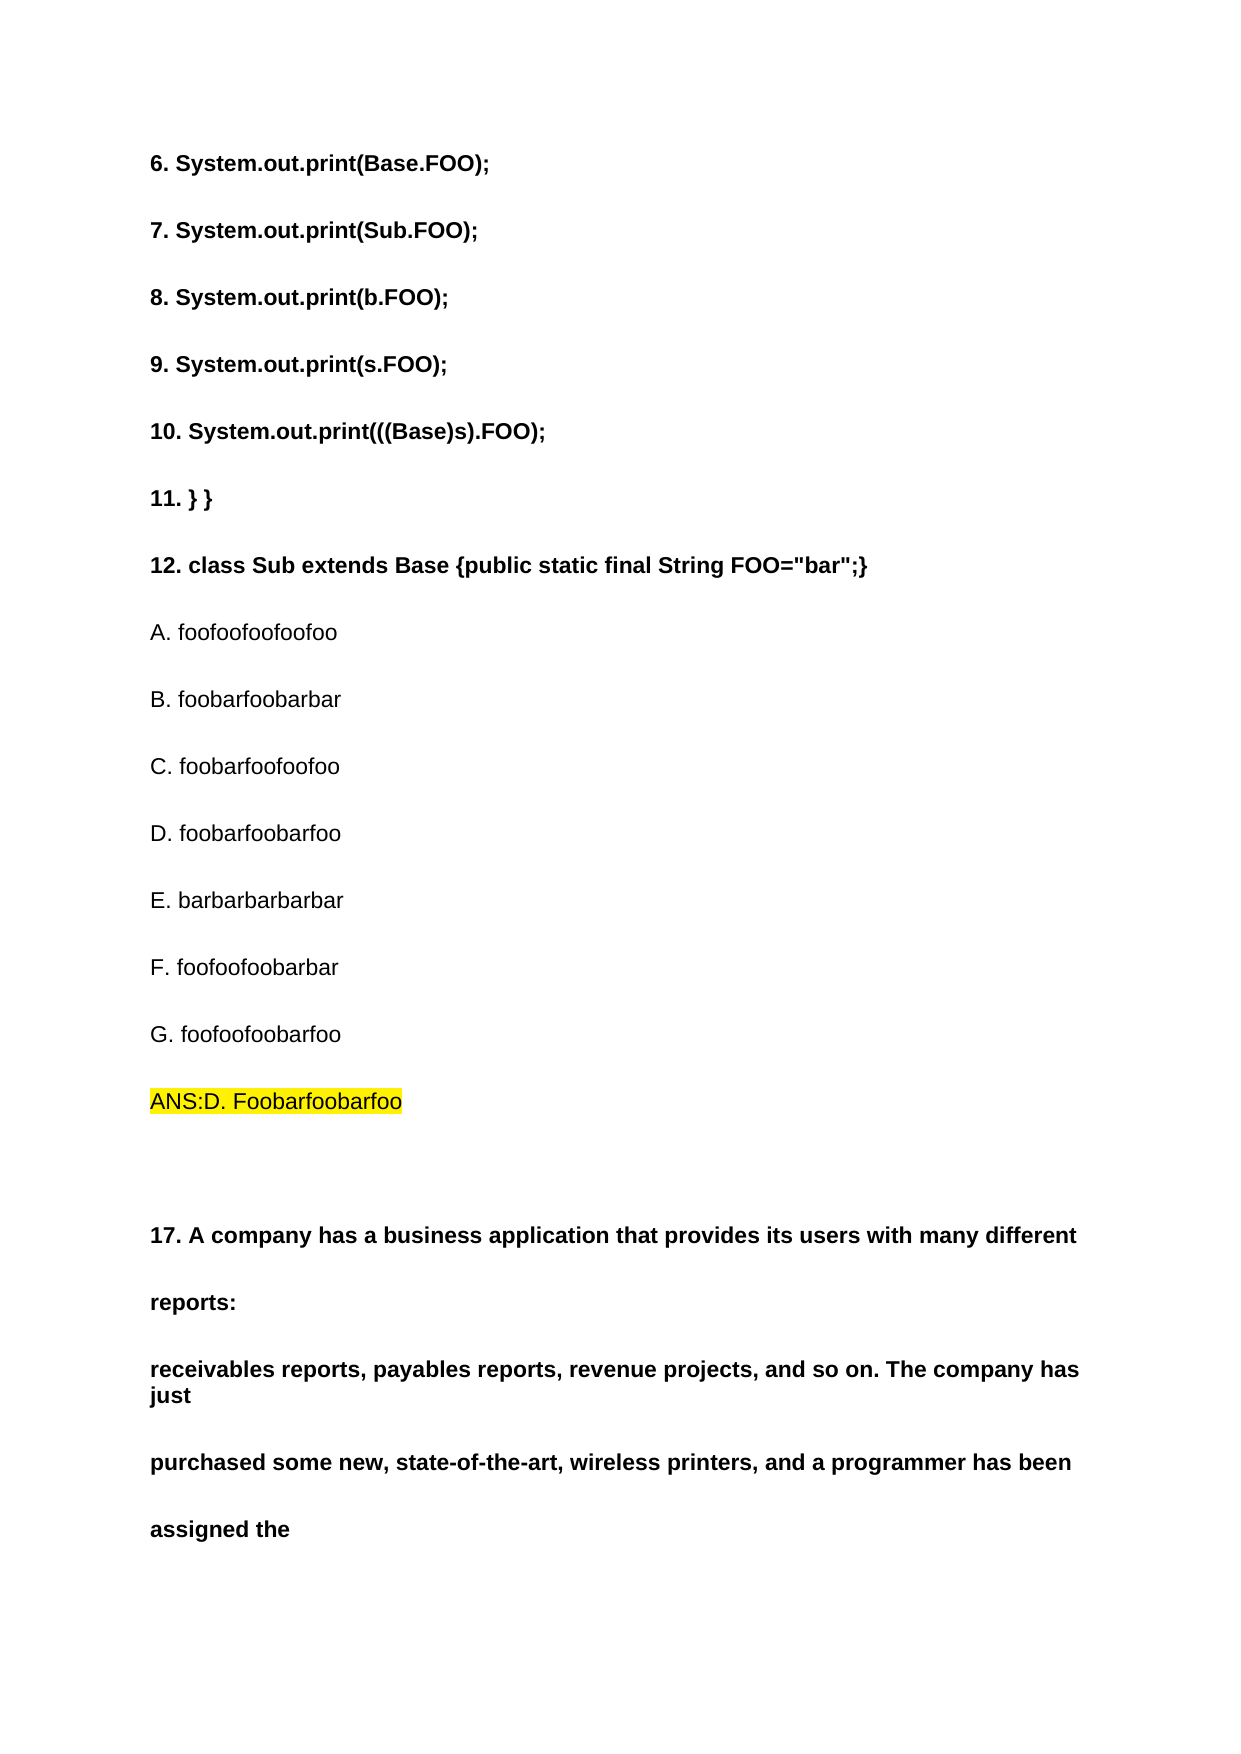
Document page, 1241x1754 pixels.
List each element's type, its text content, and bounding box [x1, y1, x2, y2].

text B. foobarfoobarbar [150, 686, 1090, 712]
text assigned the [150, 1516, 1090, 1542]
text purchased some new, state-of-the-art, wireless printers, and a programmer has been [150, 1449, 1090, 1475]
text 9. System.out.print(s.FOO); [150, 351, 1090, 377]
text F. foofoofoobarbar [150, 954, 1090, 980]
text 8. System.out.print(b.FOO); [150, 284, 1090, 310]
text 12. class Sub extends Base {public static final String FOO="bar";} [150, 552, 1090, 578]
text G. foofoofoobarfoo [150, 1021, 1090, 1047]
text 11. } } [150, 485, 1090, 511]
text A. foofoofoofoofoo [150, 619, 1090, 645]
text D. foobarfoobarfoo [150, 820, 1090, 846]
text receivables reports, payables reports, revenue projects, and so on. The company has just [150, 1356, 1090, 1408]
text 6. System.out.print(Base.FOO); [150, 150, 1090, 176]
text ANS:D. Foobarfoobarfoo [150, 1088, 1090, 1114]
text 10. System.out.print(((Base)s).FOO); [150, 418, 1090, 444]
text 17. A company has a business application that provides its users with many different [150, 1222, 1090, 1248]
text E. barbarbarbarbar [150, 887, 1090, 913]
text reports: [150, 1289, 1090, 1315]
text 7. System.out.print(Sub.FOO); [150, 217, 1090, 243]
text C. foobarfoofoofoo [150, 753, 1090, 779]
